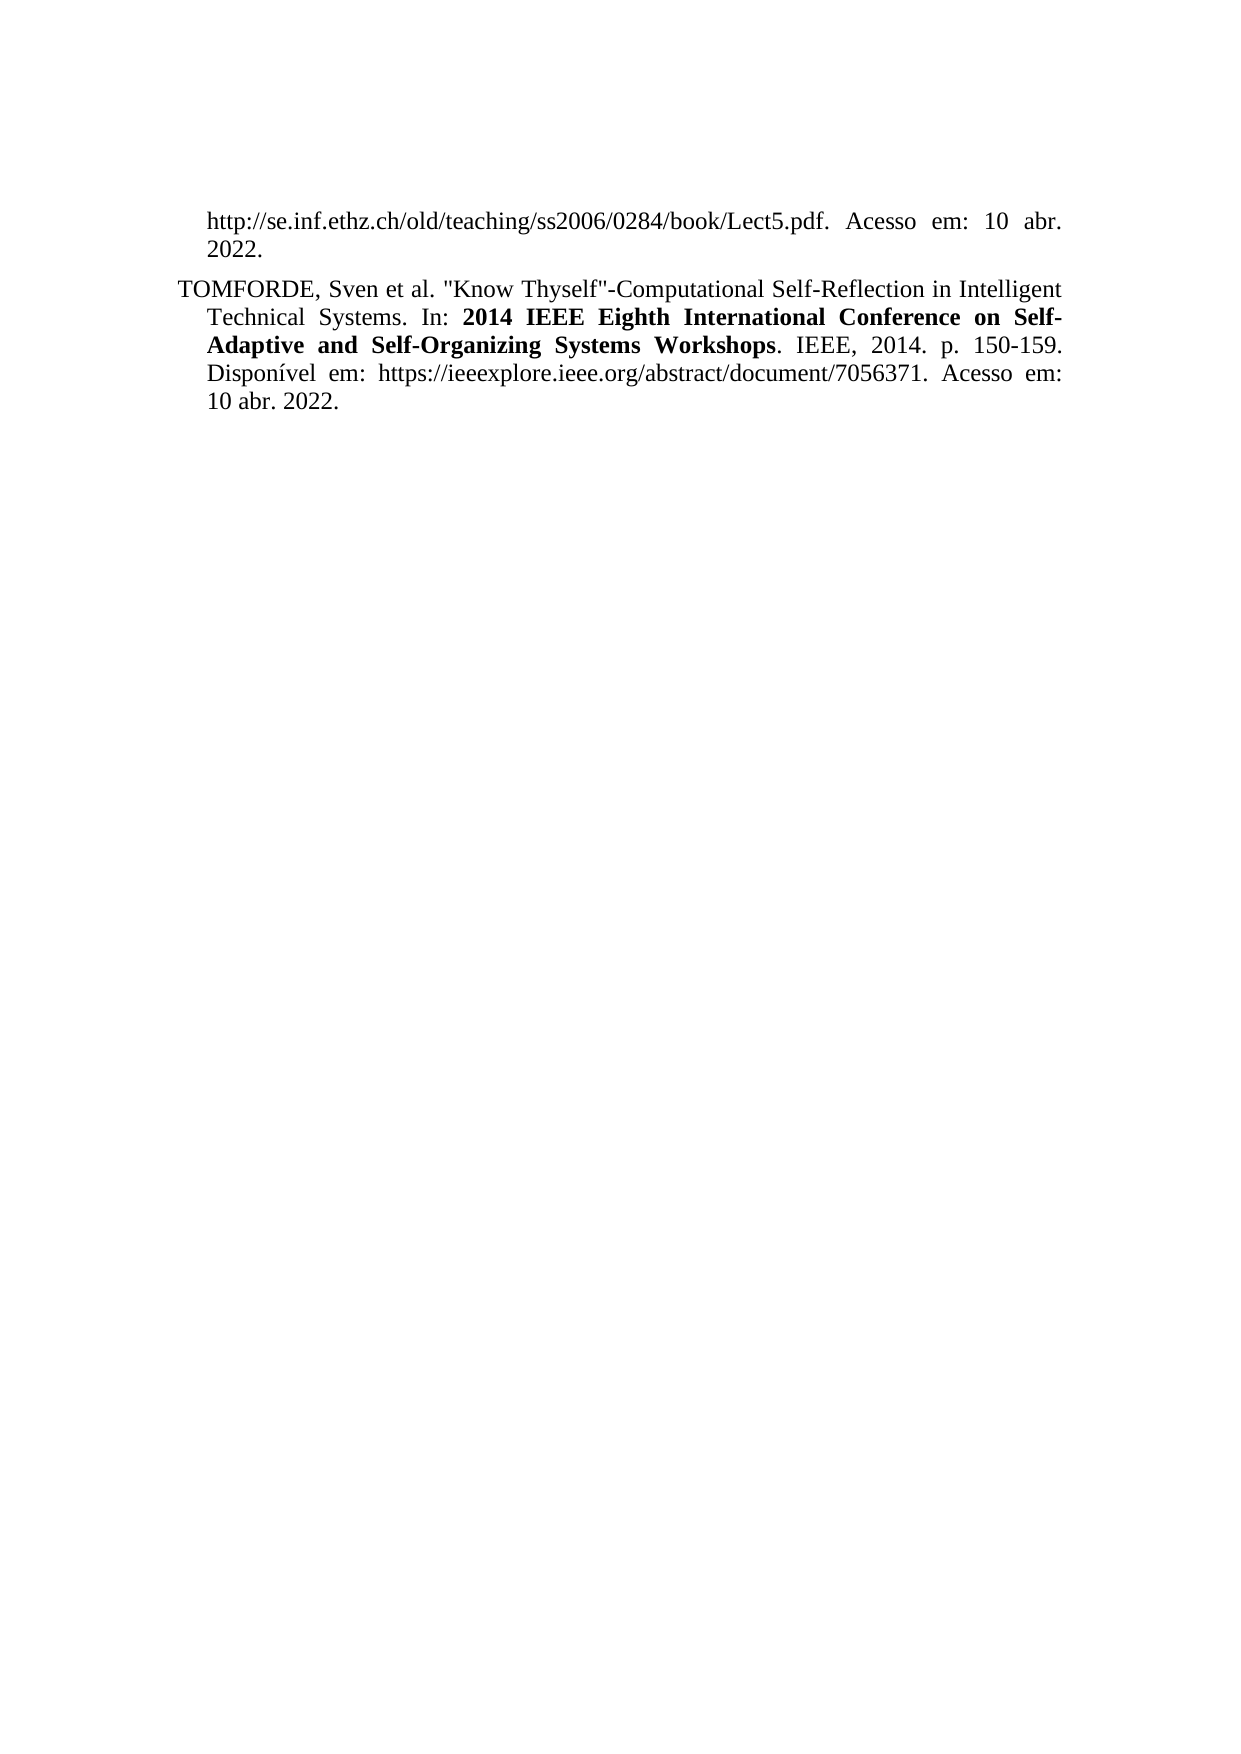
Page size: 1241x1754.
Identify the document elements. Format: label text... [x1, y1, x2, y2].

text http://se.inf.ethz.ch/old/teaching/ss2006/0284/book/Lect5.pdf. Acesso em: 10 abr. 2022. [177, 207, 1063, 263]
text TOMFORDE, Sven et al. "Know Thyself"-Computational Self-Reflection in Intelligent Technical Systems. In: 2014 IEEE Eighth International Conference on Self-Adaptive and Self-Organizing Systems Workshops. IEEE, 2014. p. 150-159. Disponível em: https://ieeexplore.ieee.org/abstract/document/7056371. Acesso em: 10 abr. 2022. [177, 275, 1063, 415]
